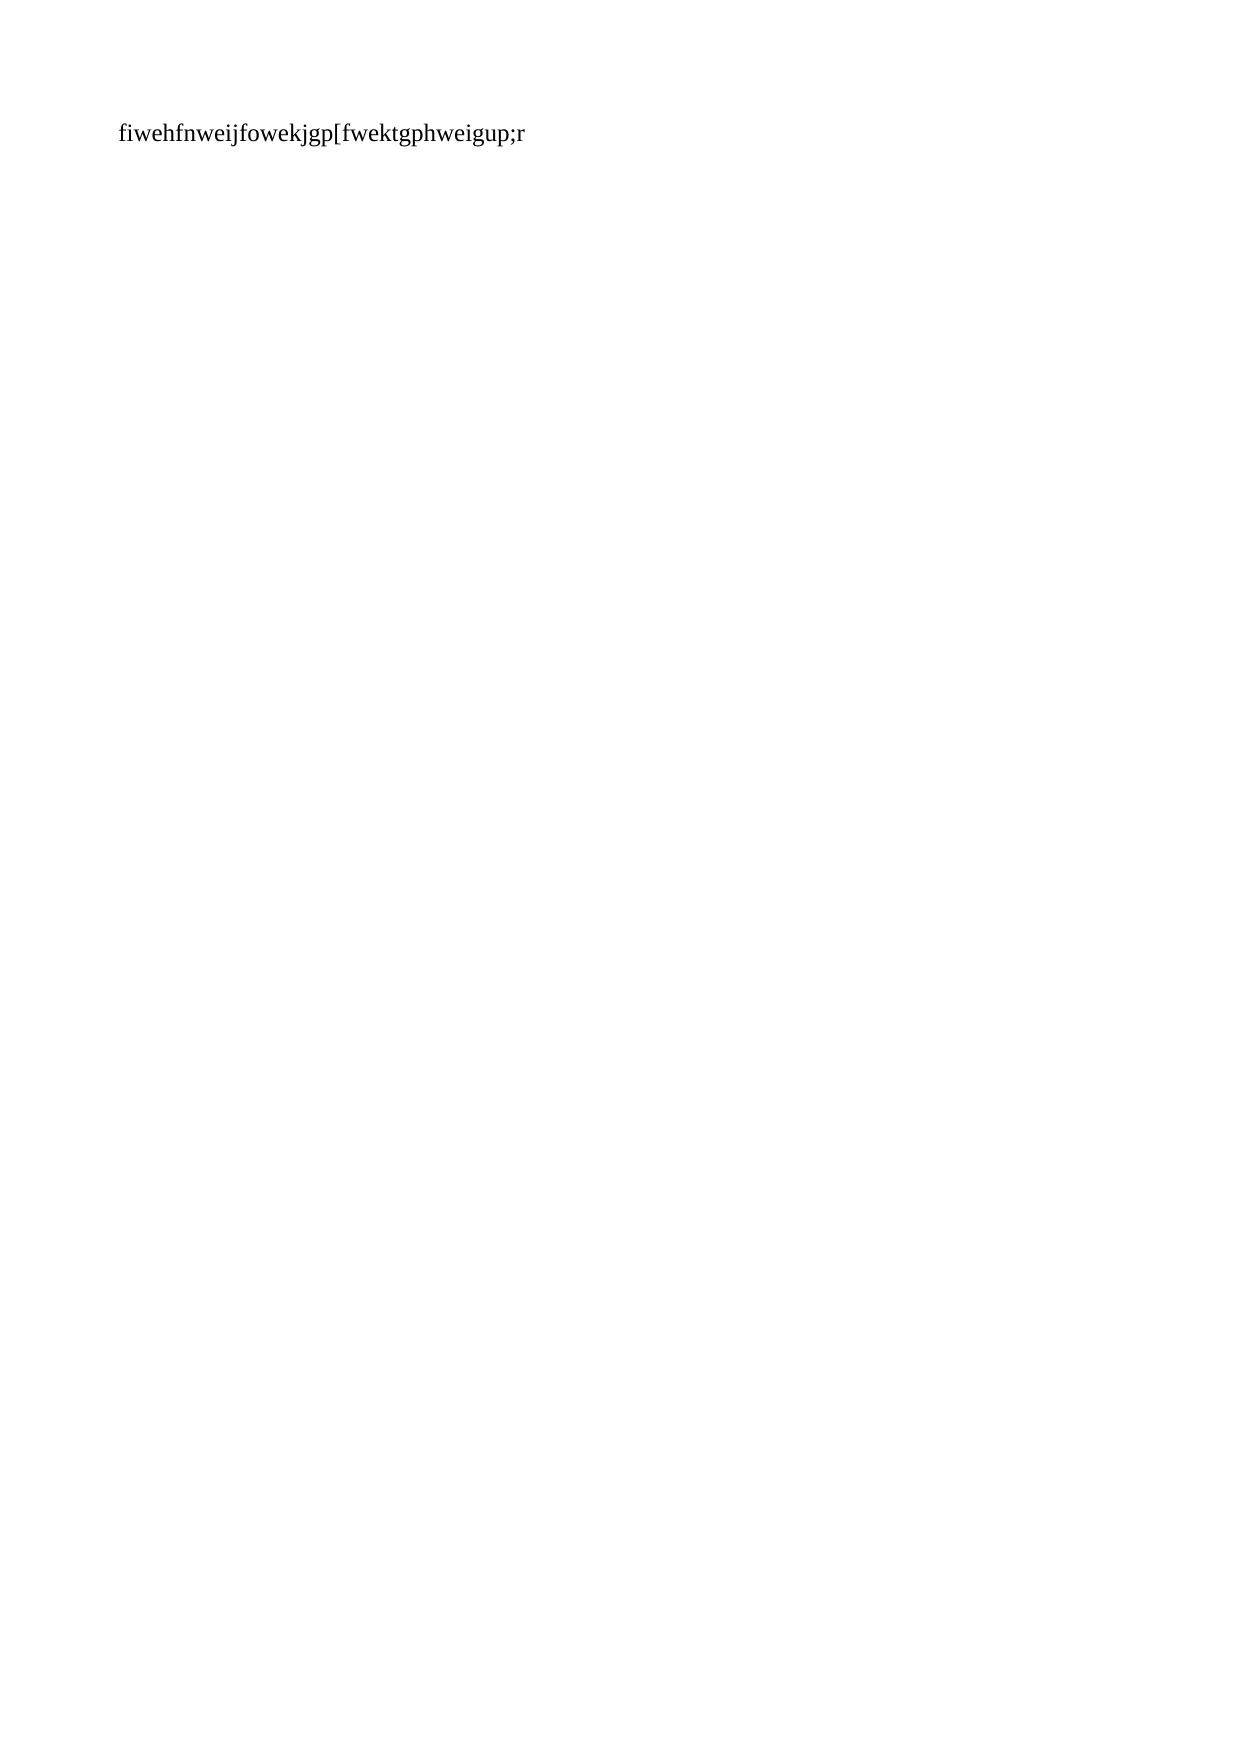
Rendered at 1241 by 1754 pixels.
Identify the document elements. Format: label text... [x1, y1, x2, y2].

text fiwehfnweijfowekjgp[fwektgphweigup;r [118, 118, 1122, 147]
